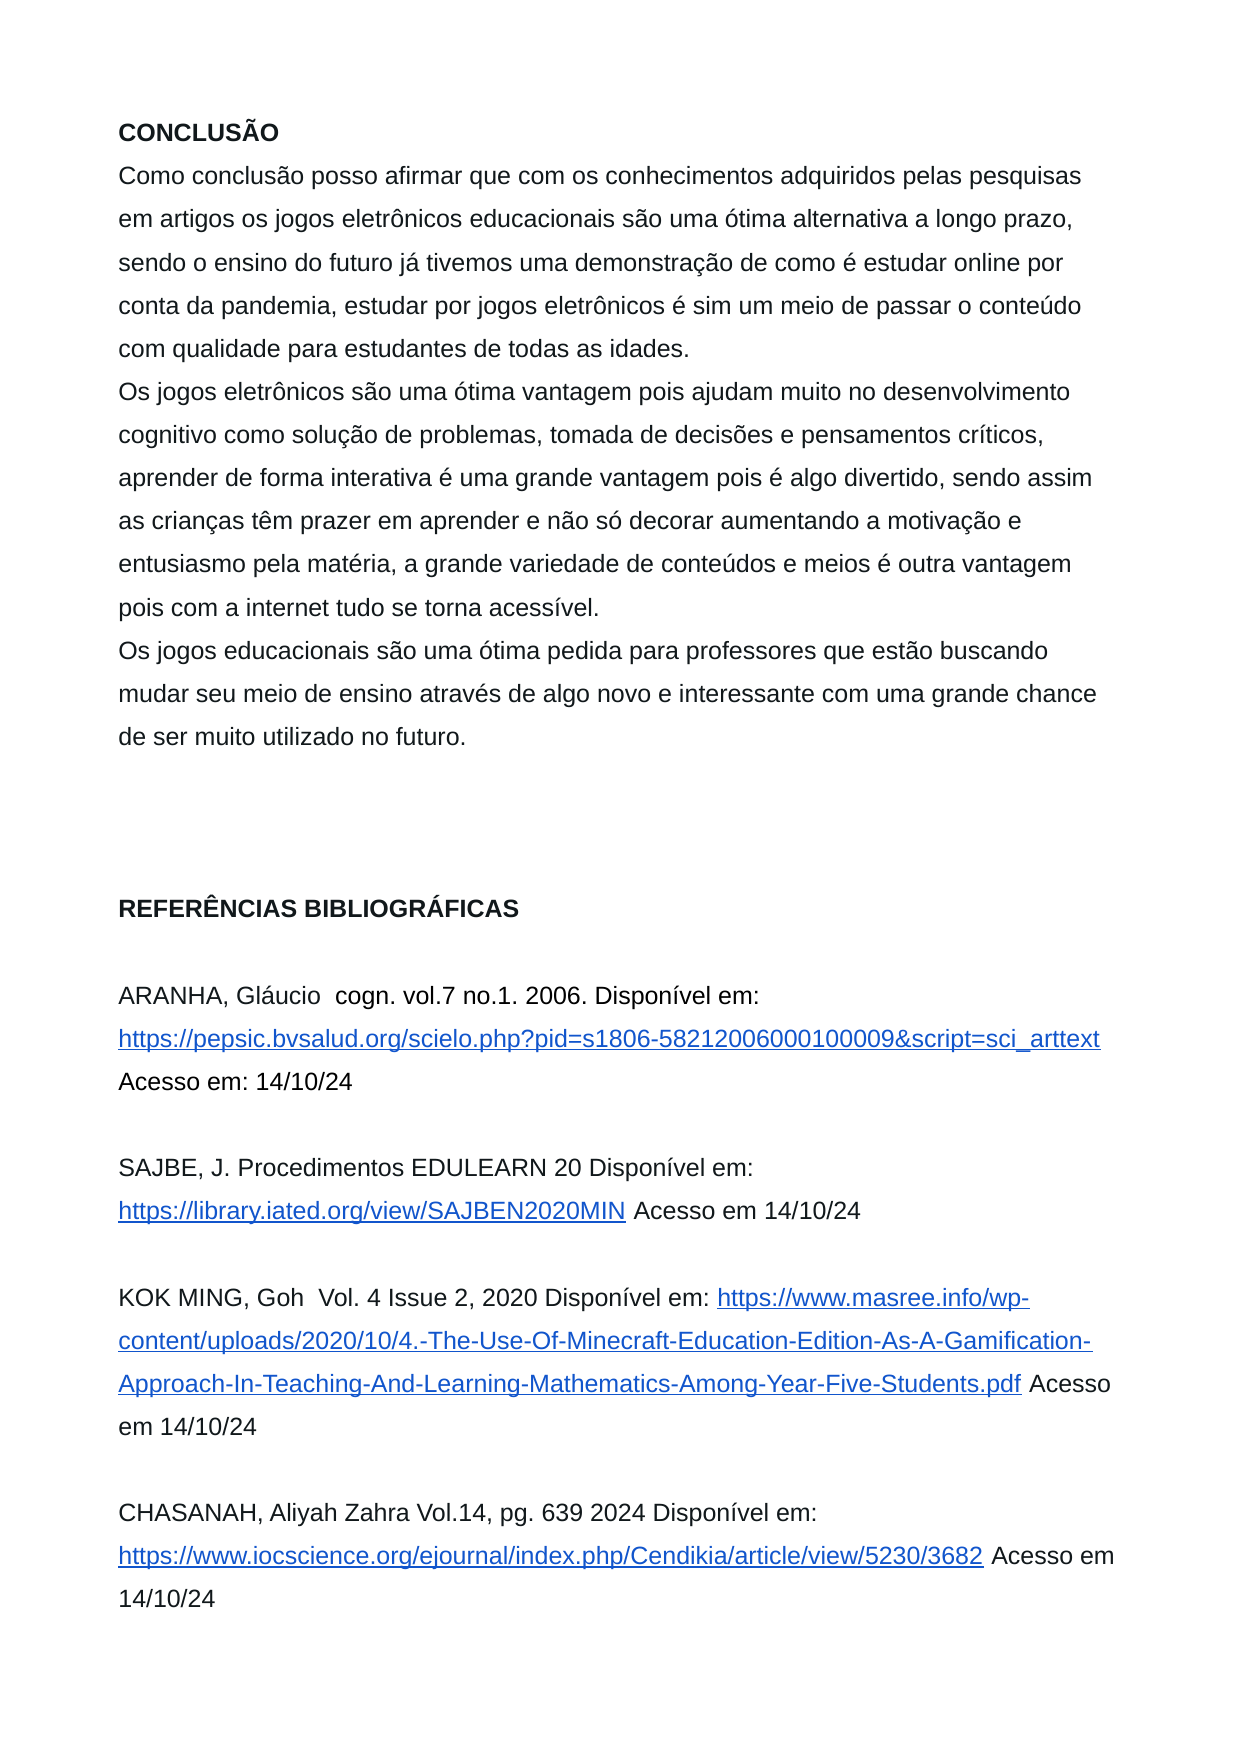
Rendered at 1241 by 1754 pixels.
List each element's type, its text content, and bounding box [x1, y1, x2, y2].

text CONCLUSÃO Como conclusão posso afirmar que com os conhecimentos adquiridos pelas pesquisas em artigos os jogos eletrônicos educacionais são uma ótima alternativa a longo prazo, sendo o ensino do futuro já tivemos uma demonstração de como é estudar online por conta da pandemia, estudar por jogos eletrônicos é sim um meio de passar o conteúdo com qualidade para estudantes de todas as idades. Os jogos eletrônicos são uma ótima vantagem pois ajudam muito no desenvolvimento cognitivo como solução de problemas, tomada de decisões e pensamentos críticos, aprender de forma interativa é uma grande vantagem pois é algo divertido, sendo assim as crianças têm prazer em aprender e não só decorar aumentando a motivação e entusiasmo pela matéria, a grande variedade de conteúdos e meios é outra vantagem pois com a internet tudo se torna acessível. Os jogos educacionais são uma ótima pedida para professores que estão buscando mudar seu meio de ensino através de algo novo e interessante com uma grande chance de ser muito utilizado no futuro. REFERÊNCIAS BIBLIOGRÁFICAS ARANHA, Gláucio cogn. vol.7 no.1. 2006. Disponível em: https://pepsic.bvsalud.org/scielo.php?pid=s1806-58212006000100009&script=sci_arttext Acesso em: 14/10/24 SAJBE, J. Procedimentos EDULEARN 20 Disponível em: https://library.iated.org/view/SAJBEN2020MIN Acesso em 14/10/24 KOK MING, Goh Vol. 4 Issue 2, 2020 Disponível em: https://www.masree.info/wp-content/uploads/2020/10/4.-The-Use-Of-Minecraft-Education-Edition-As-A-Gamification-Approach-In-Teaching-And-Learning-Mathematics-Among-Year-Five-Students.pdf Acesso em 14/10/24 CHASANAH, Aliyah Zahra Vol.14, pg. 639 2024 Disponível em: https://www.iocscience.org/ejournal/index.php/Cendikia/article/view/5230/3682 Acesso em 14/10/24 [118, 118, 1122, 1613]
